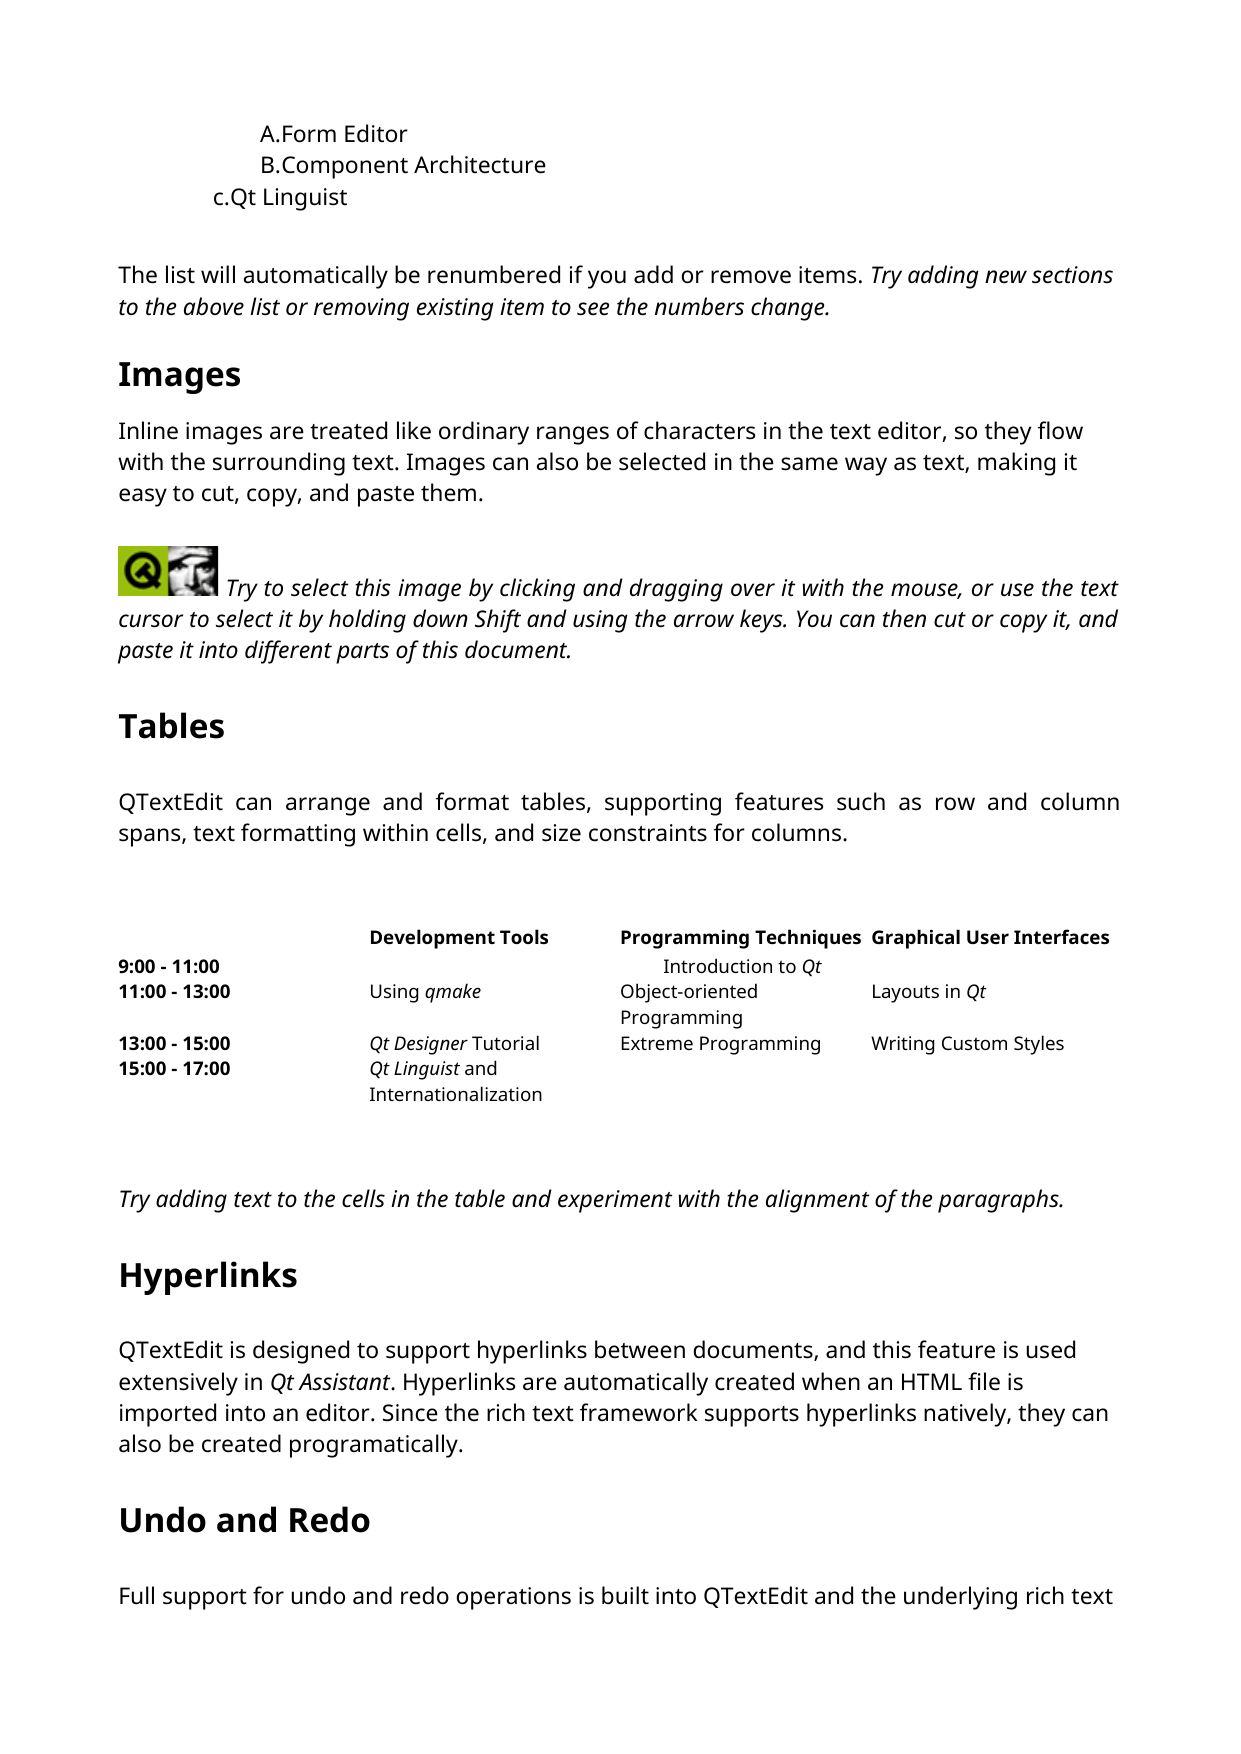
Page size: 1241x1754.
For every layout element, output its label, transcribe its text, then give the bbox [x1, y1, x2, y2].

table_cell Writing Custom Styles [871, 1030, 1122, 1055]
table_cell [871, 1055, 1122, 1106]
table_cell 15:00 - 17:00 [118, 1055, 369, 1106]
text Try adding text to the cells in the table and experiment with the alignment of the paragraphs. [118, 1183, 1122, 1214]
list Component Architecture [118, 149, 1122, 181]
table_header Programming Techniques [620, 925, 871, 953]
table_cell Qt Linguist and Internationalization [369, 1055, 620, 1106]
table_header [118, 925, 369, 953]
table_cell 9:00 - 11:00 [118, 953, 369, 979]
table_cell Qt Designer Tutorial [369, 1030, 620, 1055]
text Full support for undo and redo operations is built into QTextEdit and the underlying rich text [118, 1580, 1122, 1611]
text The list will automatically be renumbered if you add or remove items. Try adding new sections to the above list or removing existing item to see the numbers change. [118, 259, 1122, 322]
list Form Editor [118, 118, 1122, 149]
table_cell Extreme Programming [620, 1030, 871, 1106]
text Inline images are treated like ordinary ranges of characters in the text editor, so they flow with the surrounding text. Images can also be selected in the same way as text, making it easy to cut, copy, and paste them. [118, 415, 1122, 508]
text QTextEdit is designed to support hyperlinks between documents, and this feature is used extensively in Qt Assistant. Hyperlinks are automatically created when an HTML file is imported into an editor. Since the rich text framework supports hyperlinks natively, they can also be created programatically. [118, 1334, 1122, 1459]
table_cell Using qmake [369, 979, 620, 1030]
text Undo and Redo [118, 1497, 1122, 1542]
text Images [118, 351, 1122, 396]
text Hyperlinks [118, 1251, 1122, 1297]
table_cell Layouts in Qt [871, 979, 1122, 1030]
list Qt Linguist [118, 181, 1122, 212]
table_cell Object-oriented Programming [620, 979, 871, 1030]
table_cell Introduction to Qt [369, 953, 1122, 979]
table_header Graphical User Interfaces [871, 925, 1122, 953]
text Tables [118, 703, 1122, 748]
table_cell 11:00 - 13:00 [118, 979, 369, 1030]
table_cell 13:00 - 15:00 [118, 1030, 369, 1055]
table_header Development Tools [369, 925, 620, 953]
text QTextEdit can arrange and format tables, supporting features such as row and column spans, text formatting within cells, and size constraints for columns. [118, 786, 1122, 848]
text Try to select this image by clicking and dragging over it with the mouse, or use the text cursor to select it by holding down Shift and using the arrow keys. You can then cut or copy it, and paste it into different parts of this document. [118, 546, 1122, 665]
